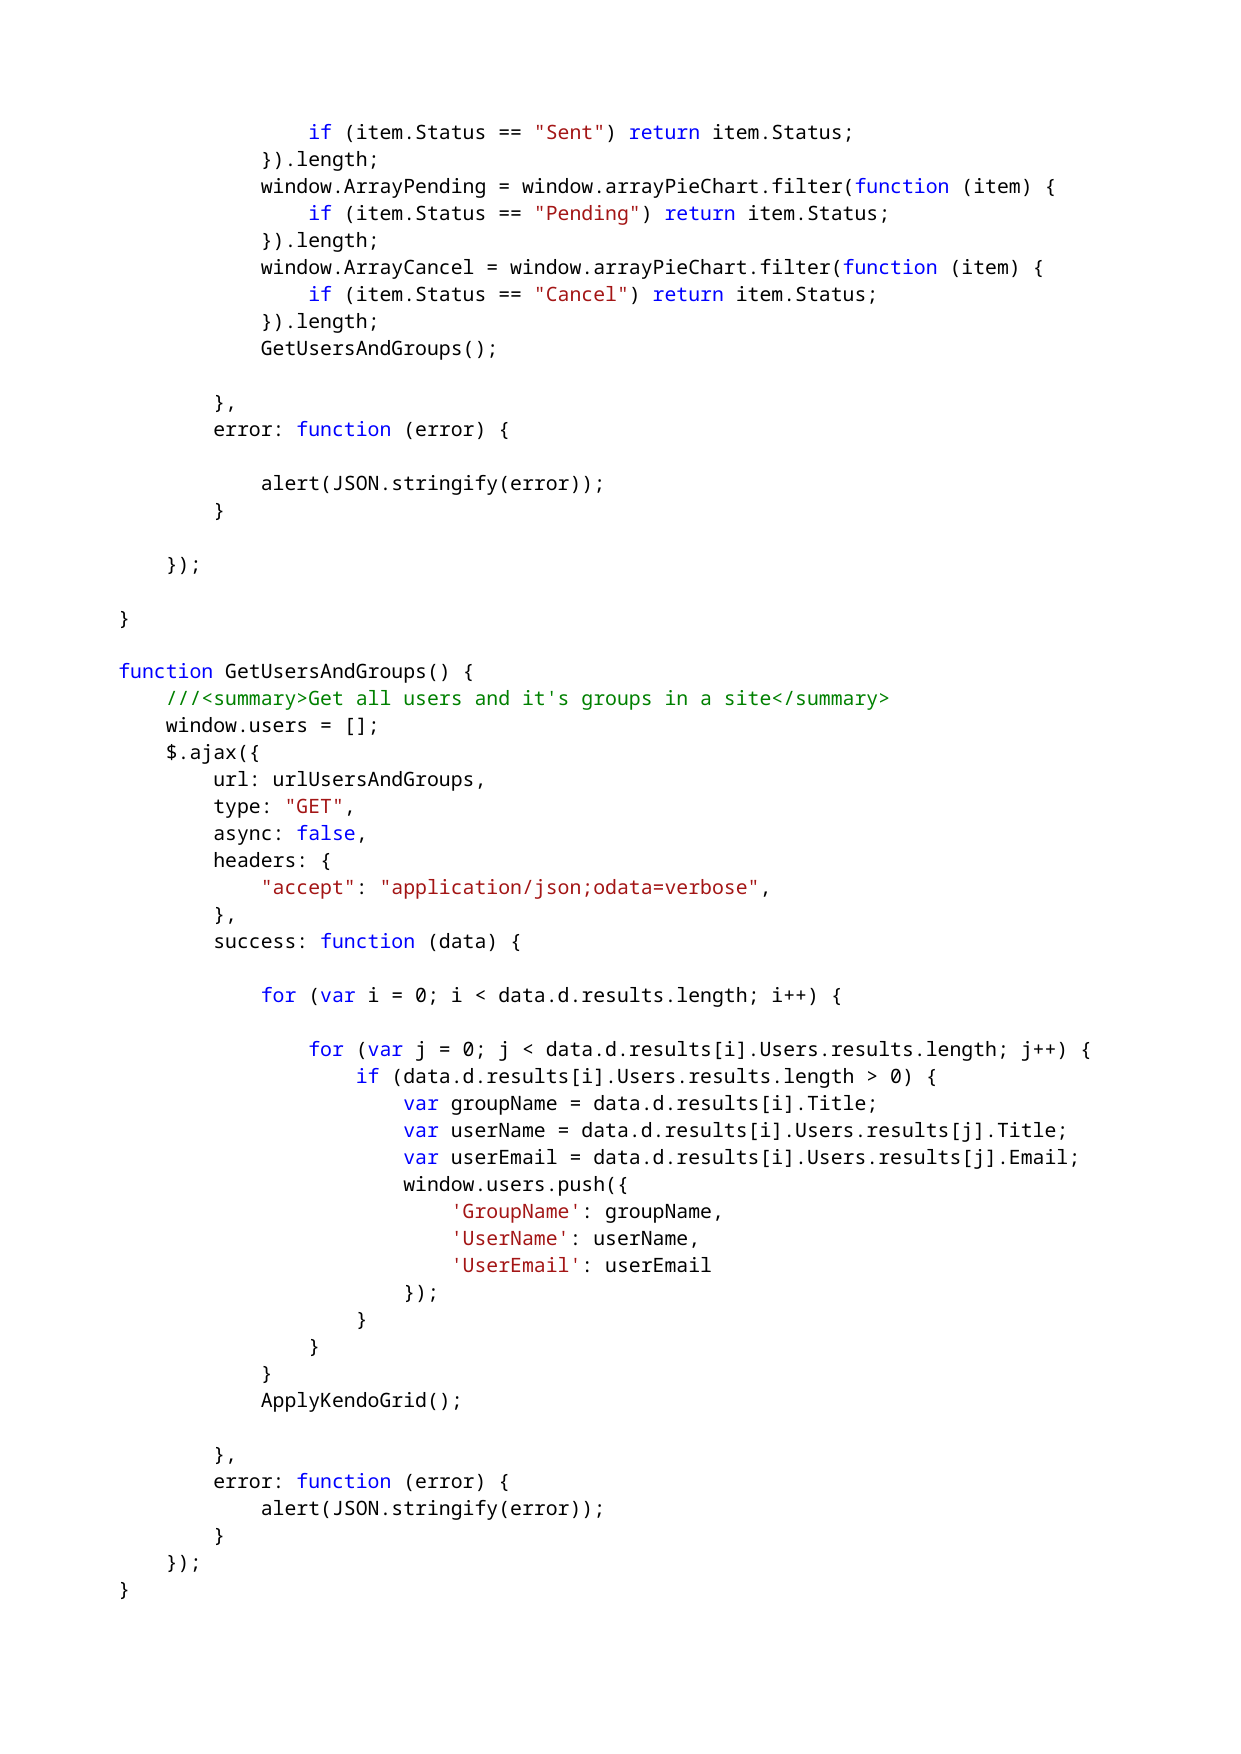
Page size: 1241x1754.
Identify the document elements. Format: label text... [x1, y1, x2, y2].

text window.ArrayCancel = window.arrayPieChart.filter(function (item) { [118, 253, 1122, 280]
text window.ArrayPending = window.arrayPieChart.filter(function (item) { [118, 172, 1122, 199]
text } [118, 1575, 1122, 1602]
text if (data.d.results[i].Users.results.length > 0) { [118, 1062, 1122, 1089]
text }); [118, 550, 1122, 577]
text async: false, [118, 819, 1122, 847]
text var userEmail = data.d.results[i].Users.results[j].Email; [118, 1143, 1122, 1170]
text ///<summary>Get all users and it's groups in a site</summary> [118, 685, 1122, 712]
text $.ajax({ [118, 739, 1122, 766]
text var userName = data.d.results[i].Users.results[j].Title; [118, 1116, 1122, 1143]
text if (item.Status == "Cancel") return item.Status; [118, 280, 1122, 307]
text error: function (error) { [118, 1467, 1122, 1494]
text }, [118, 1440, 1122, 1467]
text window.users.push({ [118, 1170, 1122, 1197]
text 'GroupName': groupName, [118, 1197, 1122, 1224]
text }); [118, 1278, 1122, 1305]
text }).length; [118, 226, 1122, 253]
text success: function (data) { [118, 927, 1122, 954]
text if (item.Status == "Sent") return item.Status; [118, 118, 1122, 145]
text for (var j = 0; j < data.d.results[i].Users.results.length; j++) { [118, 1035, 1122, 1062]
text url: urlUsersAndGroups, [118, 766, 1122, 793]
text 'UserEmail': userEmail [118, 1251, 1122, 1278]
text }); [118, 1548, 1122, 1575]
text var groupName = data.d.results[i].Title; [118, 1089, 1122, 1116]
text } [118, 1305, 1122, 1332]
text ApplyKendoGrid(); [118, 1386, 1122, 1413]
text }).length; [118, 145, 1122, 172]
text alert(JSON.stringify(error)); [118, 469, 1122, 496]
text }).length; [118, 307, 1122, 334]
text window.users = []; [118, 712, 1122, 739]
text error: function (error) { [118, 415, 1122, 442]
text } [118, 604, 1122, 631]
text "accept": "application/json;odata=verbose", [118, 873, 1122, 901]
text } [118, 1332, 1122, 1359]
text } [118, 1521, 1122, 1548]
text GetUsersAndGroups(); [118, 334, 1122, 361]
text if (item.Status == "Pending") return item.Status; [118, 199, 1122, 226]
text function GetUsersAndGroups() { [118, 658, 1122, 685]
text } [118, 496, 1122, 523]
text }, [118, 901, 1122, 927]
text } [118, 1359, 1122, 1386]
text type: "GET", [118, 793, 1122, 819]
text }, [118, 388, 1122, 415]
text headers: { [118, 847, 1122, 873]
text alert(JSON.stringify(error)); [118, 1494, 1122, 1521]
text for (var i = 0; i < data.d.results.length; i++) { [118, 981, 1122, 1008]
text 'UserName': userName, [118, 1224, 1122, 1251]
